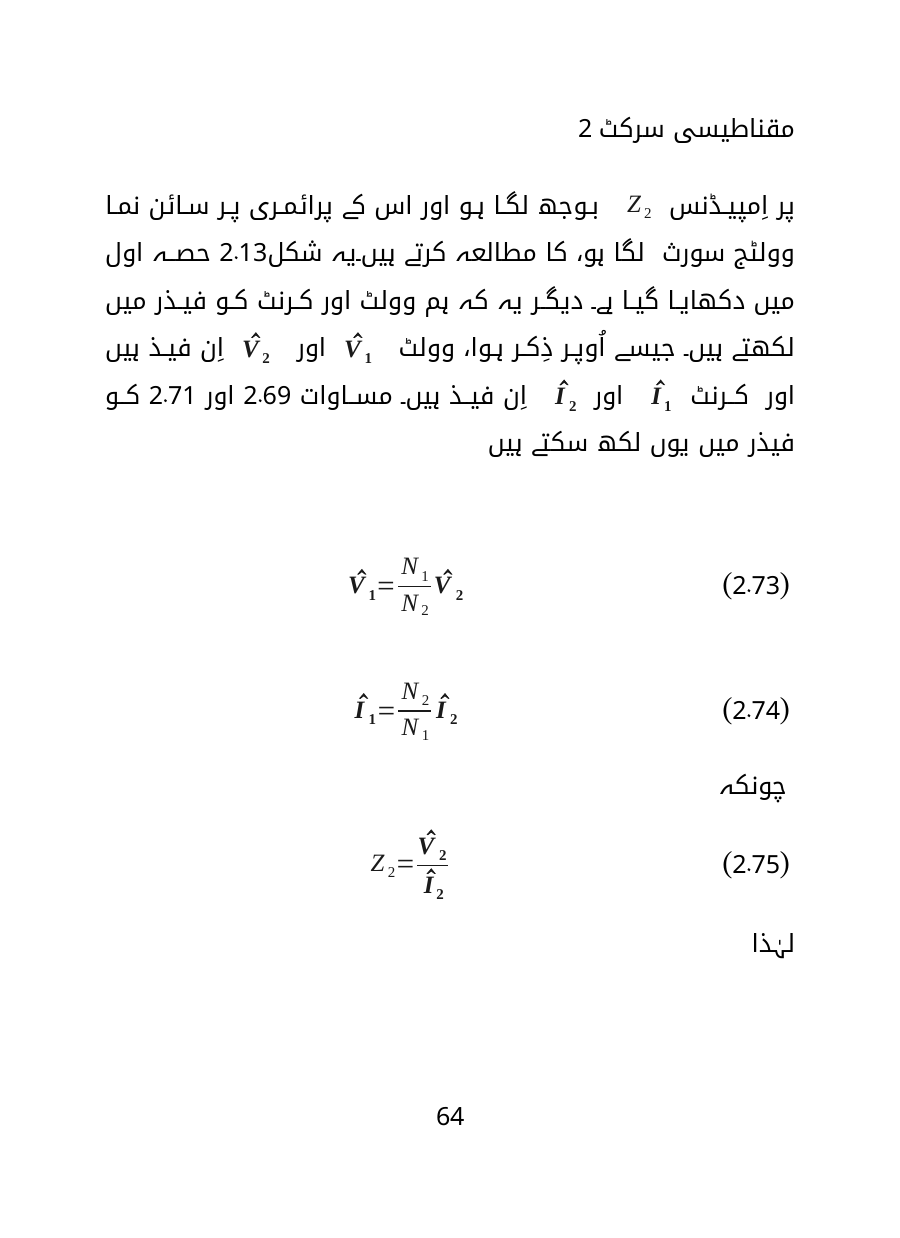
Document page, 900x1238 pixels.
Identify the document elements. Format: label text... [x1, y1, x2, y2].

table_header (2.75) [705, 822, 795, 921]
table_header (2.74) [696, 672, 795, 762]
text اب ہم آگے بڑھنے کے لئے ایک ٹرانسفارمر، جس کے سیکنڈری پر اِمپیڈنس بوجھ لگا ہو اور اس کے پرائمری پر سائن نما وولٹج سورث لگا ہو، کا مطالعہ کرتے ہیں۔یہ شکل2.13 حصہ اول میں دکھایا گیا ہے۔ دیگر یہ کہ ہم وولٹ اور کرنٹ کو فیذر میں لکھتے ہیں۔ جیسے اُوپر ذِکر ہوا، وولٹ اور اِن فیذ ہیں اور کرنٹ اور اِن فیذ ہیں۔ مساوات 2.69 اور 2.71 کو فیذر میں یوں لکھ سکتے ہیں [105, 182, 795, 467]
table_header [105, 672, 696, 762]
text چونکہ [105, 762, 795, 809]
text لہٰذا [105, 921, 795, 968]
table_header [105, 822, 704, 921]
table_header (2.73) [698, 548, 795, 638]
table_header [105, 548, 698, 638]
